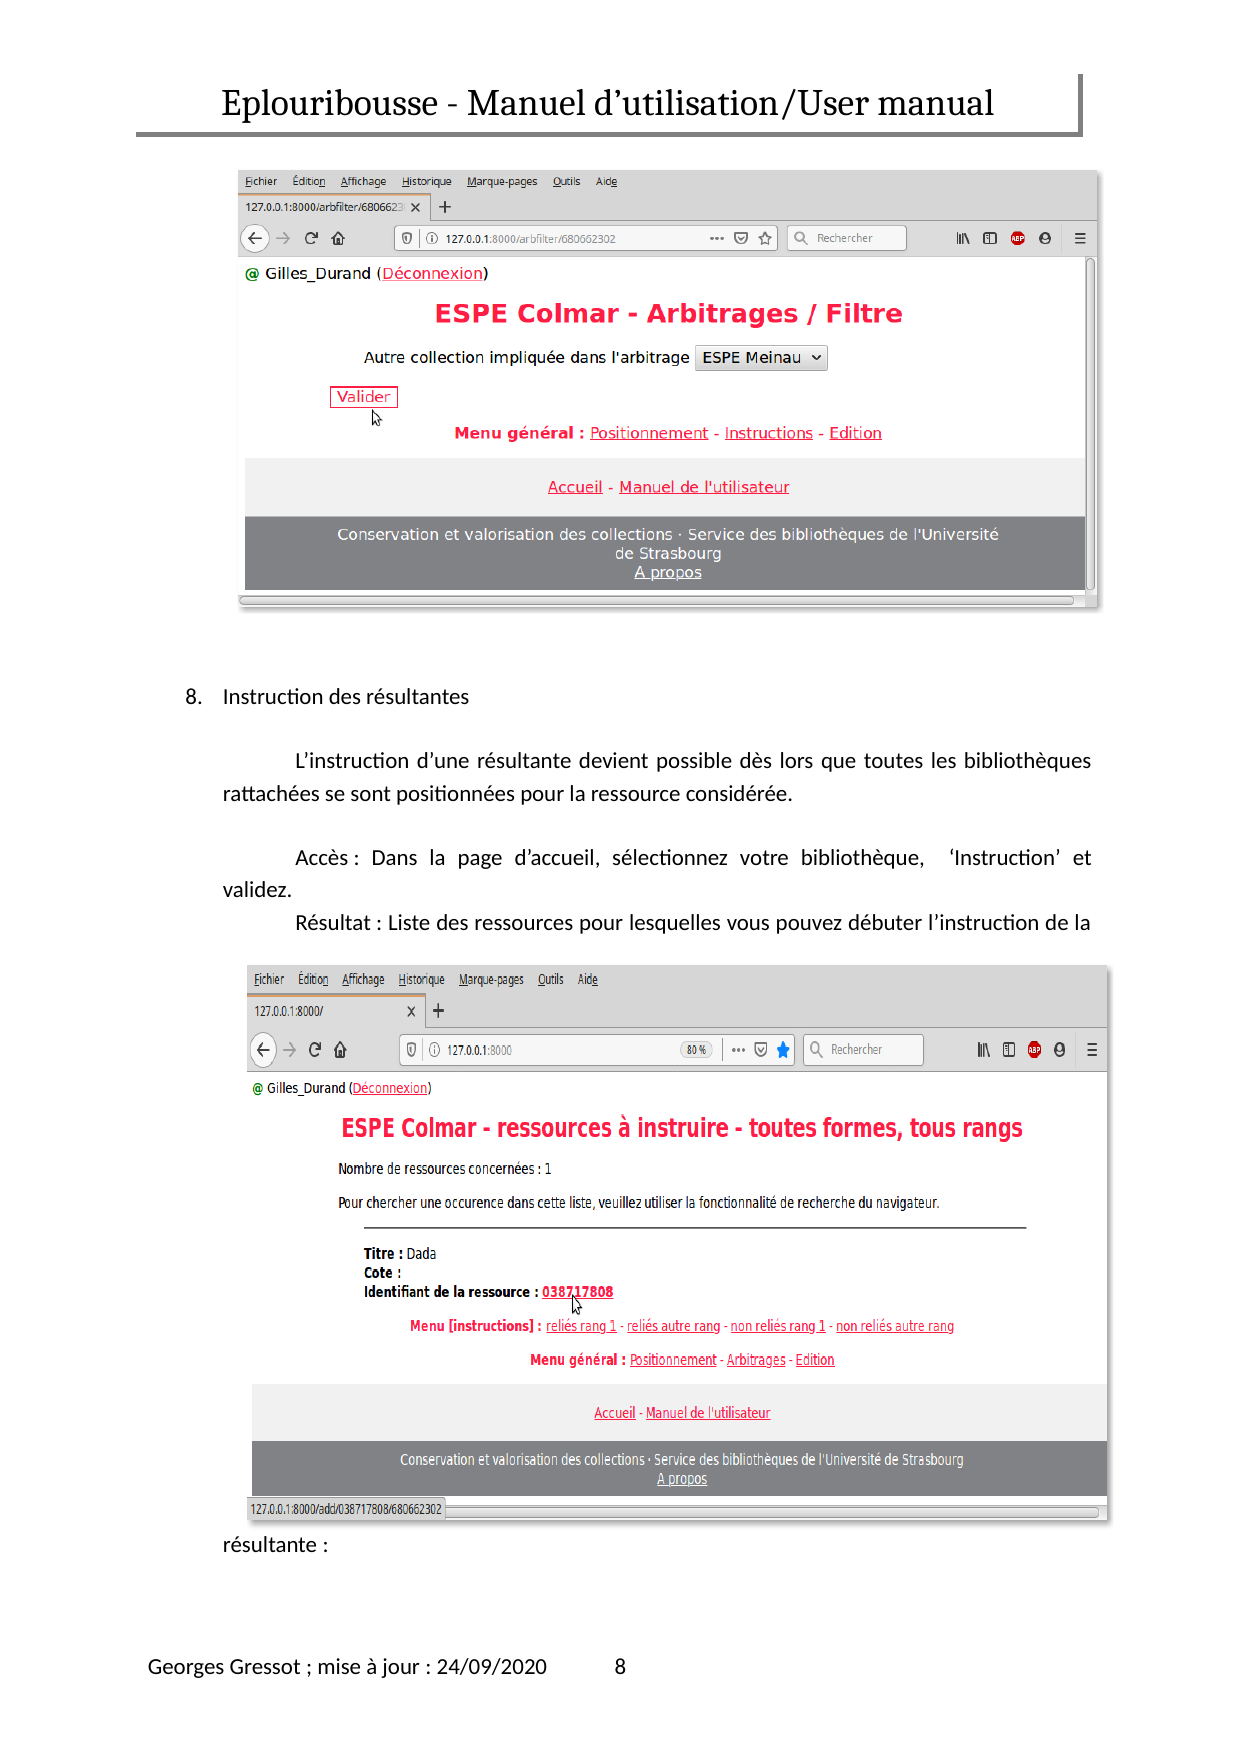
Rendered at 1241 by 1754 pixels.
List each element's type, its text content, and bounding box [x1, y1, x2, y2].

list Accès : Dans la page d’accueil, sélectionnez votre bibliothèque, ‘Instruction’ et validez. [223, 843, 1093, 903]
picture [243, 960, 1114, 1530]
list Instruction des résultantes [185, 682, 1093, 710]
list L’instruction d’une résultante devient possible dès lors que toutes les bibliothèques rattachées se sont positionnées pour la ressource considérée. [223, 747, 1093, 807]
list Résultat : Liste des ressources pour lesquelles vous pouvez débuter l’instruction de la résultante : [223, 908, 1093, 1558]
picture [233, 165, 1104, 614]
